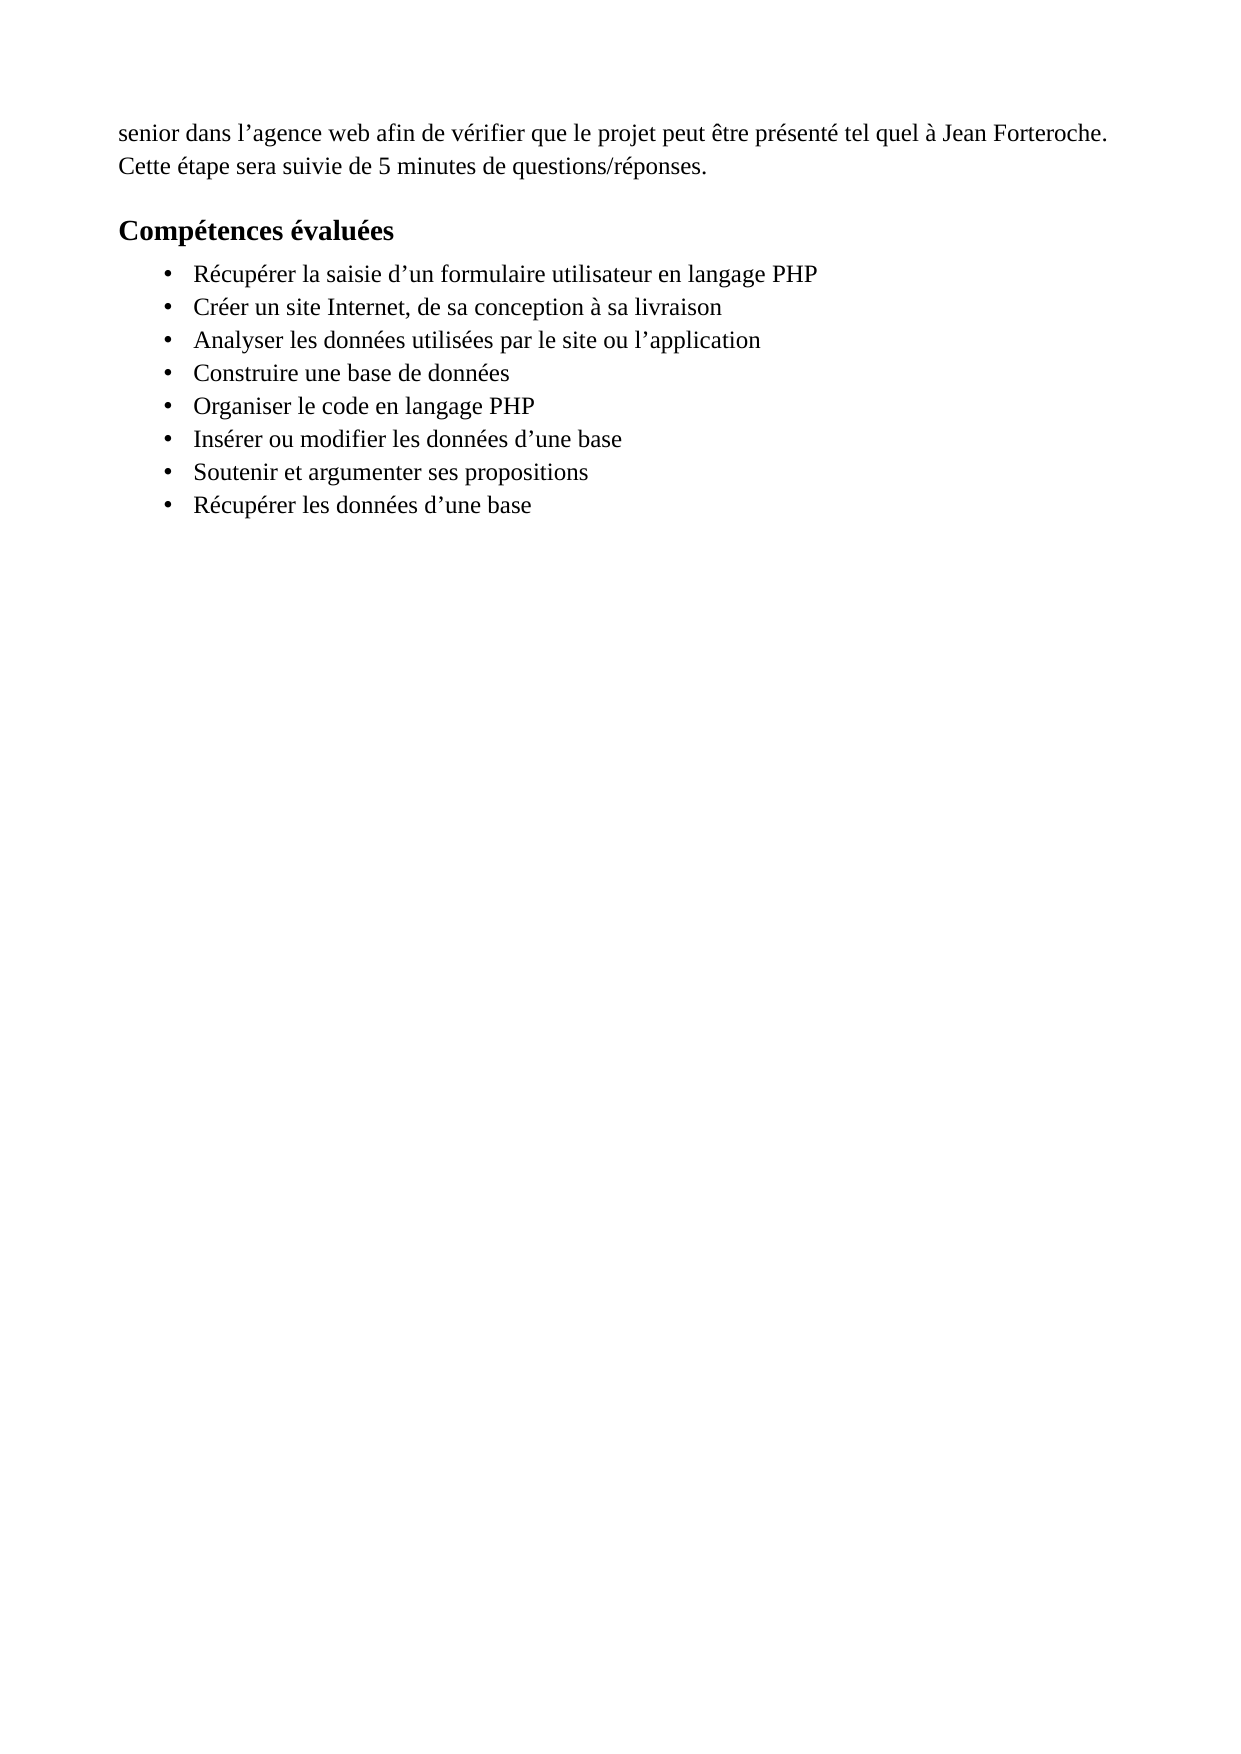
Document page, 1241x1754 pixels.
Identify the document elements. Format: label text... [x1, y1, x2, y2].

list Récupérer la saisie d’un formulaire utilisateur en langage PHP [164, 259, 1122, 288]
list Soutenir et argumenter ses propositions [164, 457, 1122, 486]
list Récupérer les données d’une base [164, 491, 1122, 519]
list Construire une base de données [164, 358, 1122, 387]
list Créer un site Internet, de sa conception à sa livraison [164, 292, 1122, 321]
list Organiser le code en langage PHP [164, 391, 1122, 420]
text senior dans l’agence web afin de vérifier que le projet peut être présenté tel quel à Jean Forteroche. Cette étape sera suivie de 5 minutes de questions/réponses. [118, 118, 1122, 180]
subtitle Compétences évaluées [118, 213, 1122, 247]
list Insérer ou modifier les données d’une base [164, 424, 1122, 453]
list Analyser les données utilisées par le site ou l’application [164, 325, 1122, 354]
